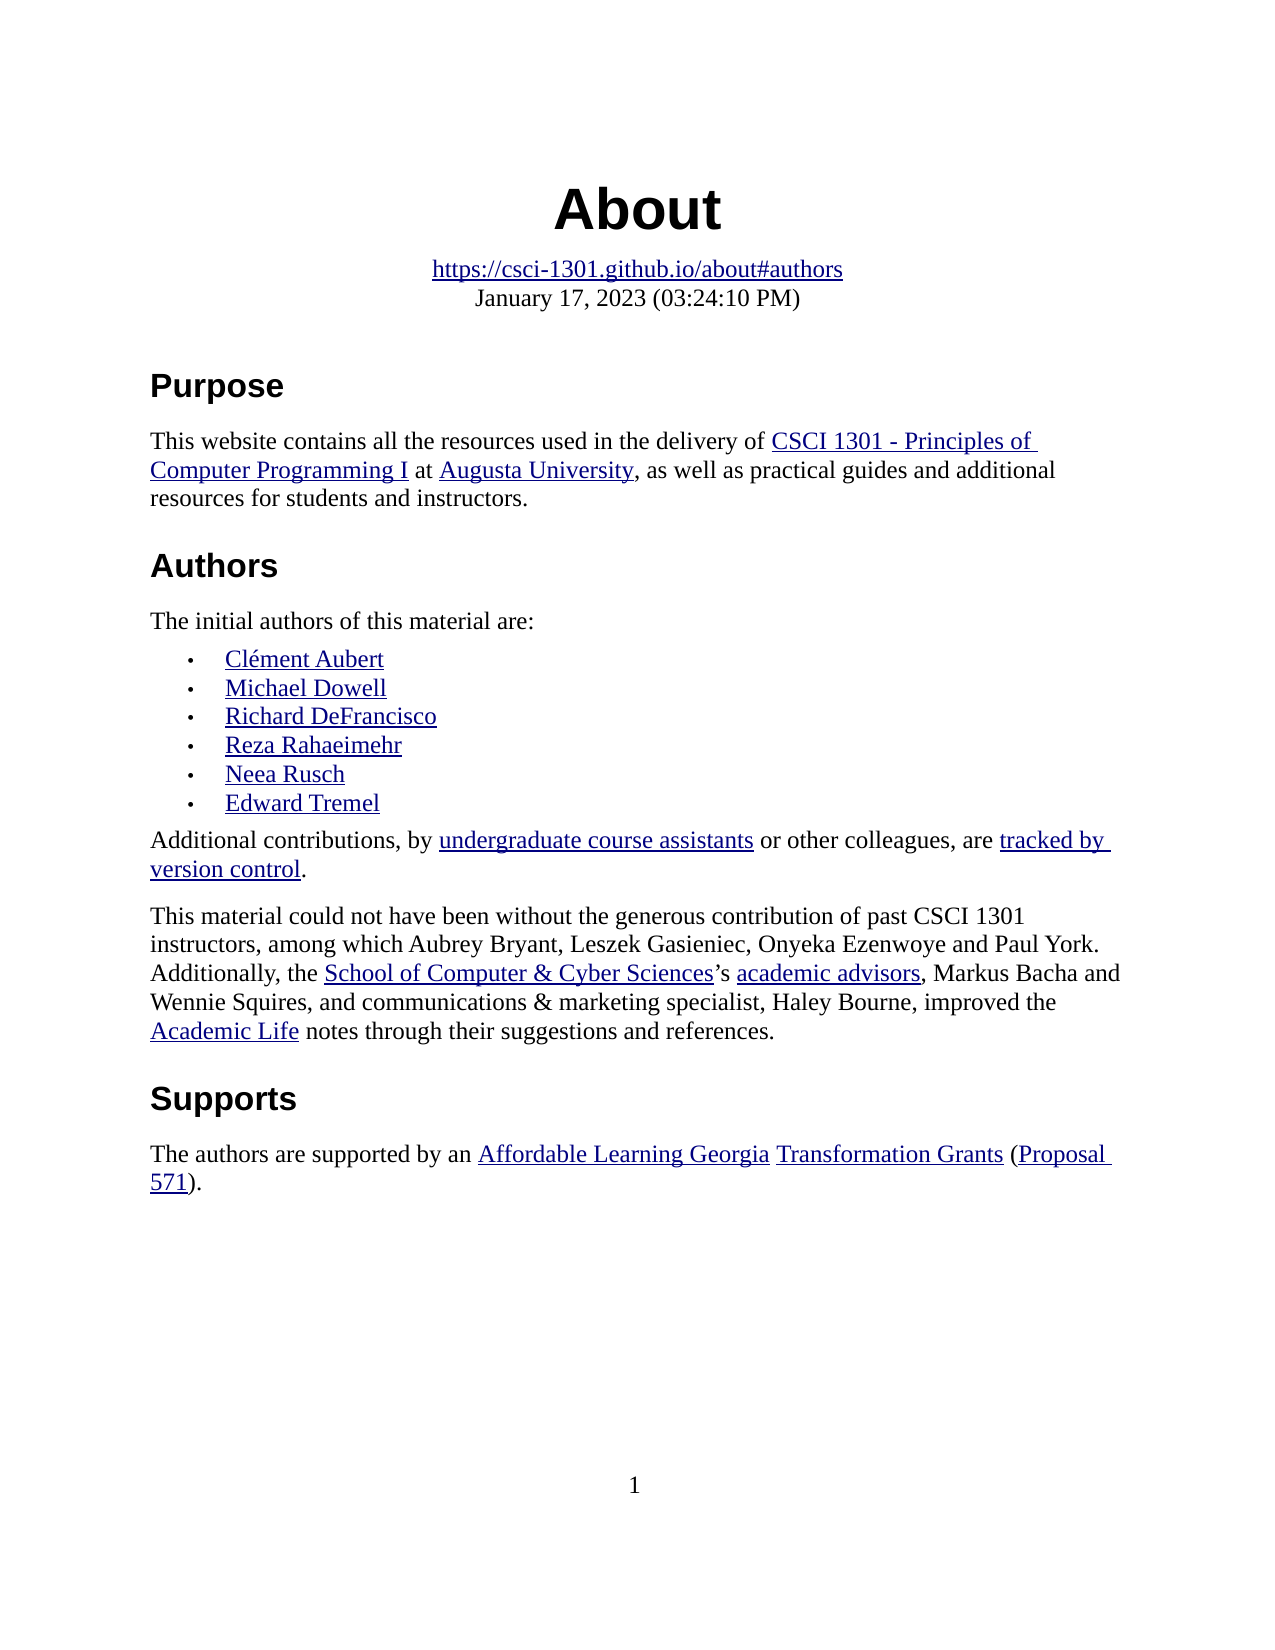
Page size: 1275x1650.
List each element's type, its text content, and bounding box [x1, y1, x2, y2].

text This material could not have been without the generous contribution of past CSCI 1301 instructors, among which Aubrey Bryant, Leszek Gasieniec, Onyeka Ezenwoye and Paul York. Additionally, the School of Computer & Cyber Sciences’s academic advisors, Markus Bacha and Wennie Squires, and communications & marketing specialist, Haley Bourne, improved the Academic Life notes through their suggestions and references. [150, 901, 1125, 1044]
text January 17, 2023 (03:24:10 PM) [150, 283, 1125, 312]
subtitle Purpose [150, 366, 1125, 404]
subtitle Supports [150, 1078, 1125, 1117]
text The authors are supported by an Affordable Learning Georgia Transformation Grants (Proposal 571). [150, 1139, 1125, 1196]
text https://csci-1301.github.io/about#authors [150, 254, 1125, 283]
text The initial authors of this material are: [150, 606, 1125, 635]
text This website contains all the resources used in the delivery of CSCI 1301 - Principles of Computer Programming I at Augusta University, as well as practical guides and additional resources for students and instructors. [150, 426, 1125, 512]
subtitle Authors [150, 546, 1125, 585]
text Additional contributions, by undergraduate course assistants or other colleagues, are tracked by version control. [150, 825, 1125, 883]
list Richard DeFrancisco [187, 701, 1125, 730]
list Clément Aubert [187, 644, 1125, 673]
title About [150, 175, 1125, 242]
list Edward Tremel [187, 788, 1125, 816]
list Neea Rusch [187, 759, 1125, 788]
list Michael Dowell [187, 673, 1125, 701]
list Reza Rahaeimehr [187, 730, 1125, 759]
